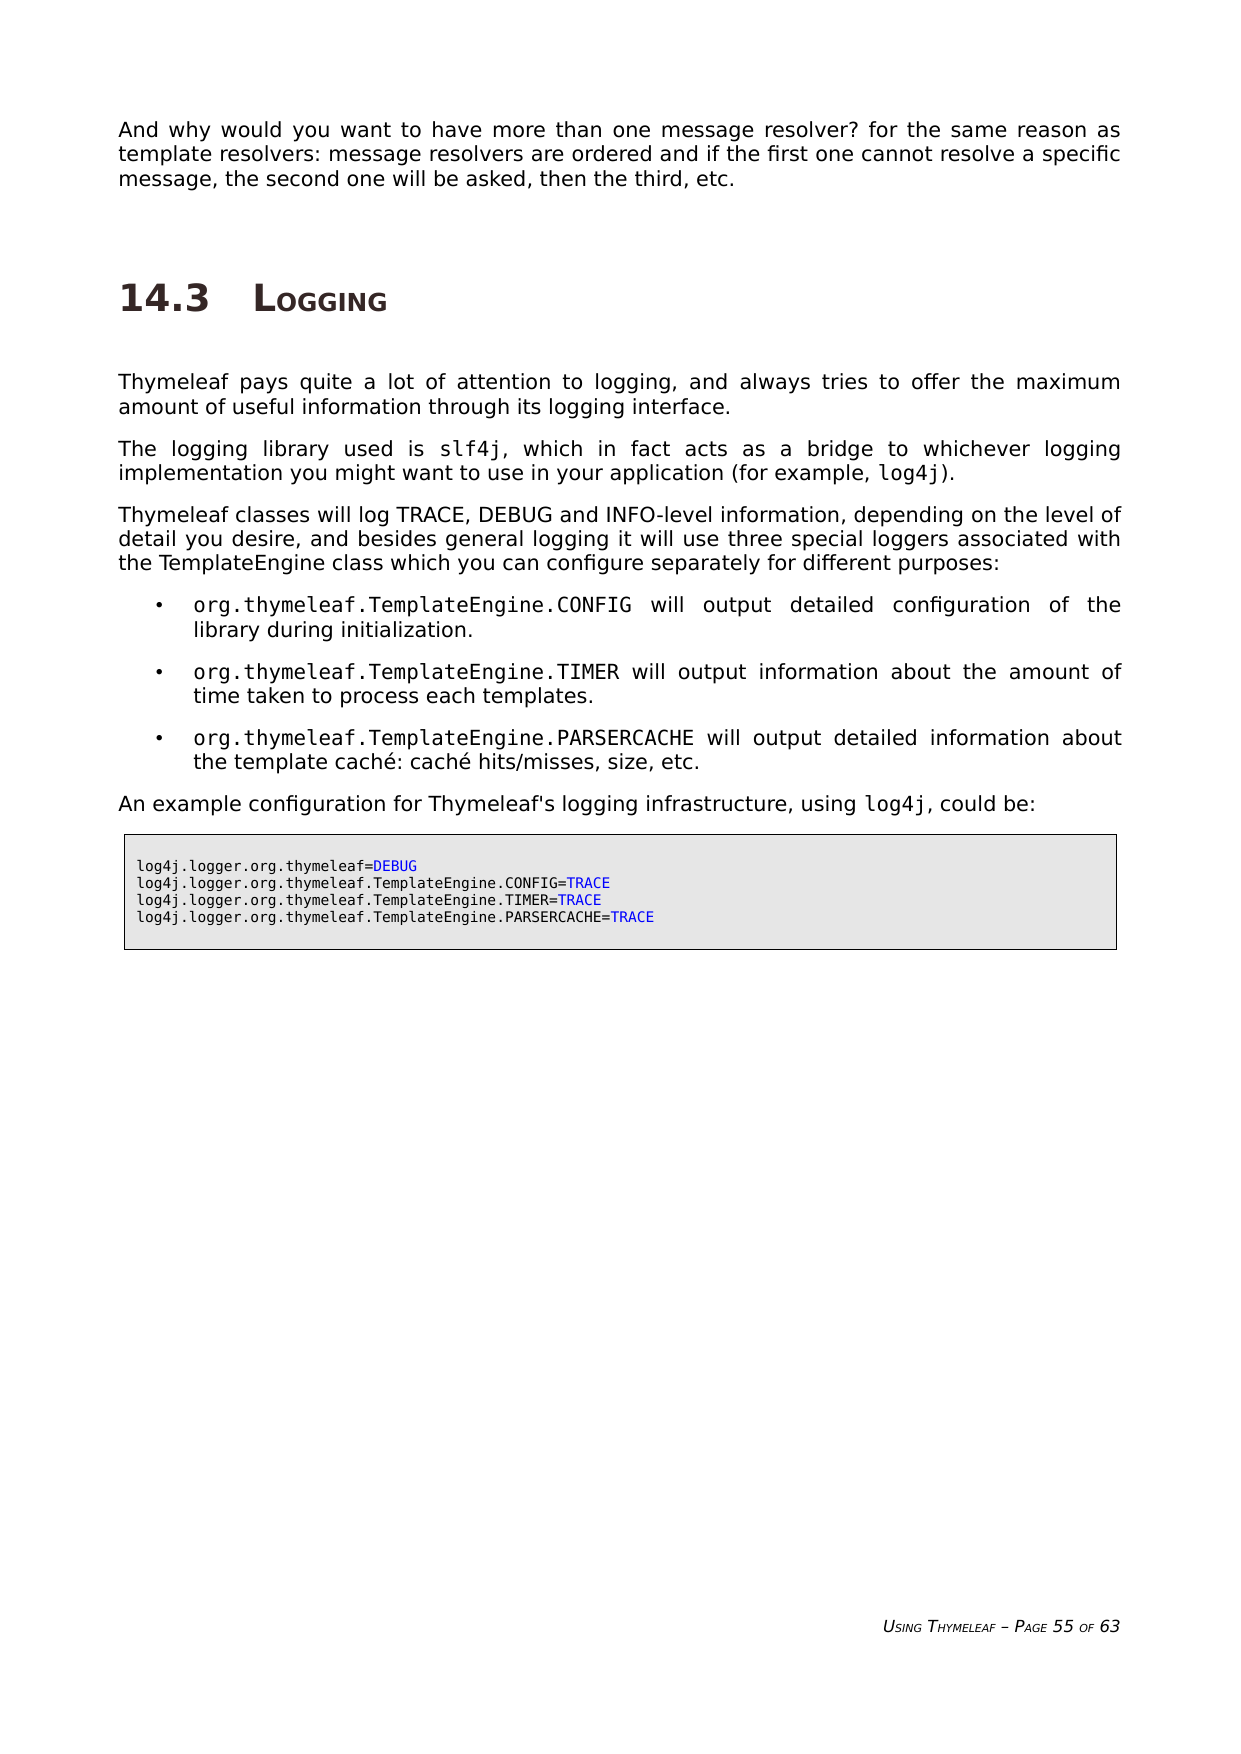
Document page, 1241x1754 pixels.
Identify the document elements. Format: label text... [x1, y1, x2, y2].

text Thymeleaf pays quite a lot of attention to logging, and always tries to offer the maximum amount of useful information through its logging interface. [118, 370, 1122, 419]
text The logging library used is slf4j, which in fact acts as a bridge to whichever logging implementation you might want to use in your application (for example, log4j). [118, 437, 1122, 485]
text Thymeleaf classes will log TRACE, DEBUG and INFO-level information, depending on the level of detail you desire, and besides general logging it will use three special loggers associated with the TemplateEngine class which you can configure separately for different purposes: [118, 503, 1122, 576]
text log4j.logger.org.thymeleaf=DEBUG log4j.logger.org.thymeleaf.TemplateEngine.CONFIG=TRACE log4j.logger.org.thymeleaf.TemplateEngine.TIMER=TRACE log4j.logger.org.thymeleaf.TemplateEngine.PARSERCACHE=TRACE [125, 835, 1116, 949]
text An example configuration for Thymeleaf's logging infrastructure, using log4j, could be: [118, 792, 1122, 816]
subtitle Logging [118, 277, 1122, 320]
list org.thymeleaf.TemplateEngine.TIMER will output information about the amount of time taken to process each templates. [156, 660, 1122, 708]
list org.thymeleaf.TemplateEngine.CONFIG will output detailed configuration of the library during initialization. [156, 593, 1122, 642]
text And why would you want to have more than one message resolver? for the same reason as template resolvers: message resolvers are ordered and if the first one cannot resolve a specific message, the second one will be asked, then the third, etc. [118, 118, 1122, 191]
list org.thymeleaf.TemplateEngine.PARSERCACHE will output detailed information about the template caché: caché hits/misses, size, etc. [156, 726, 1122, 774]
